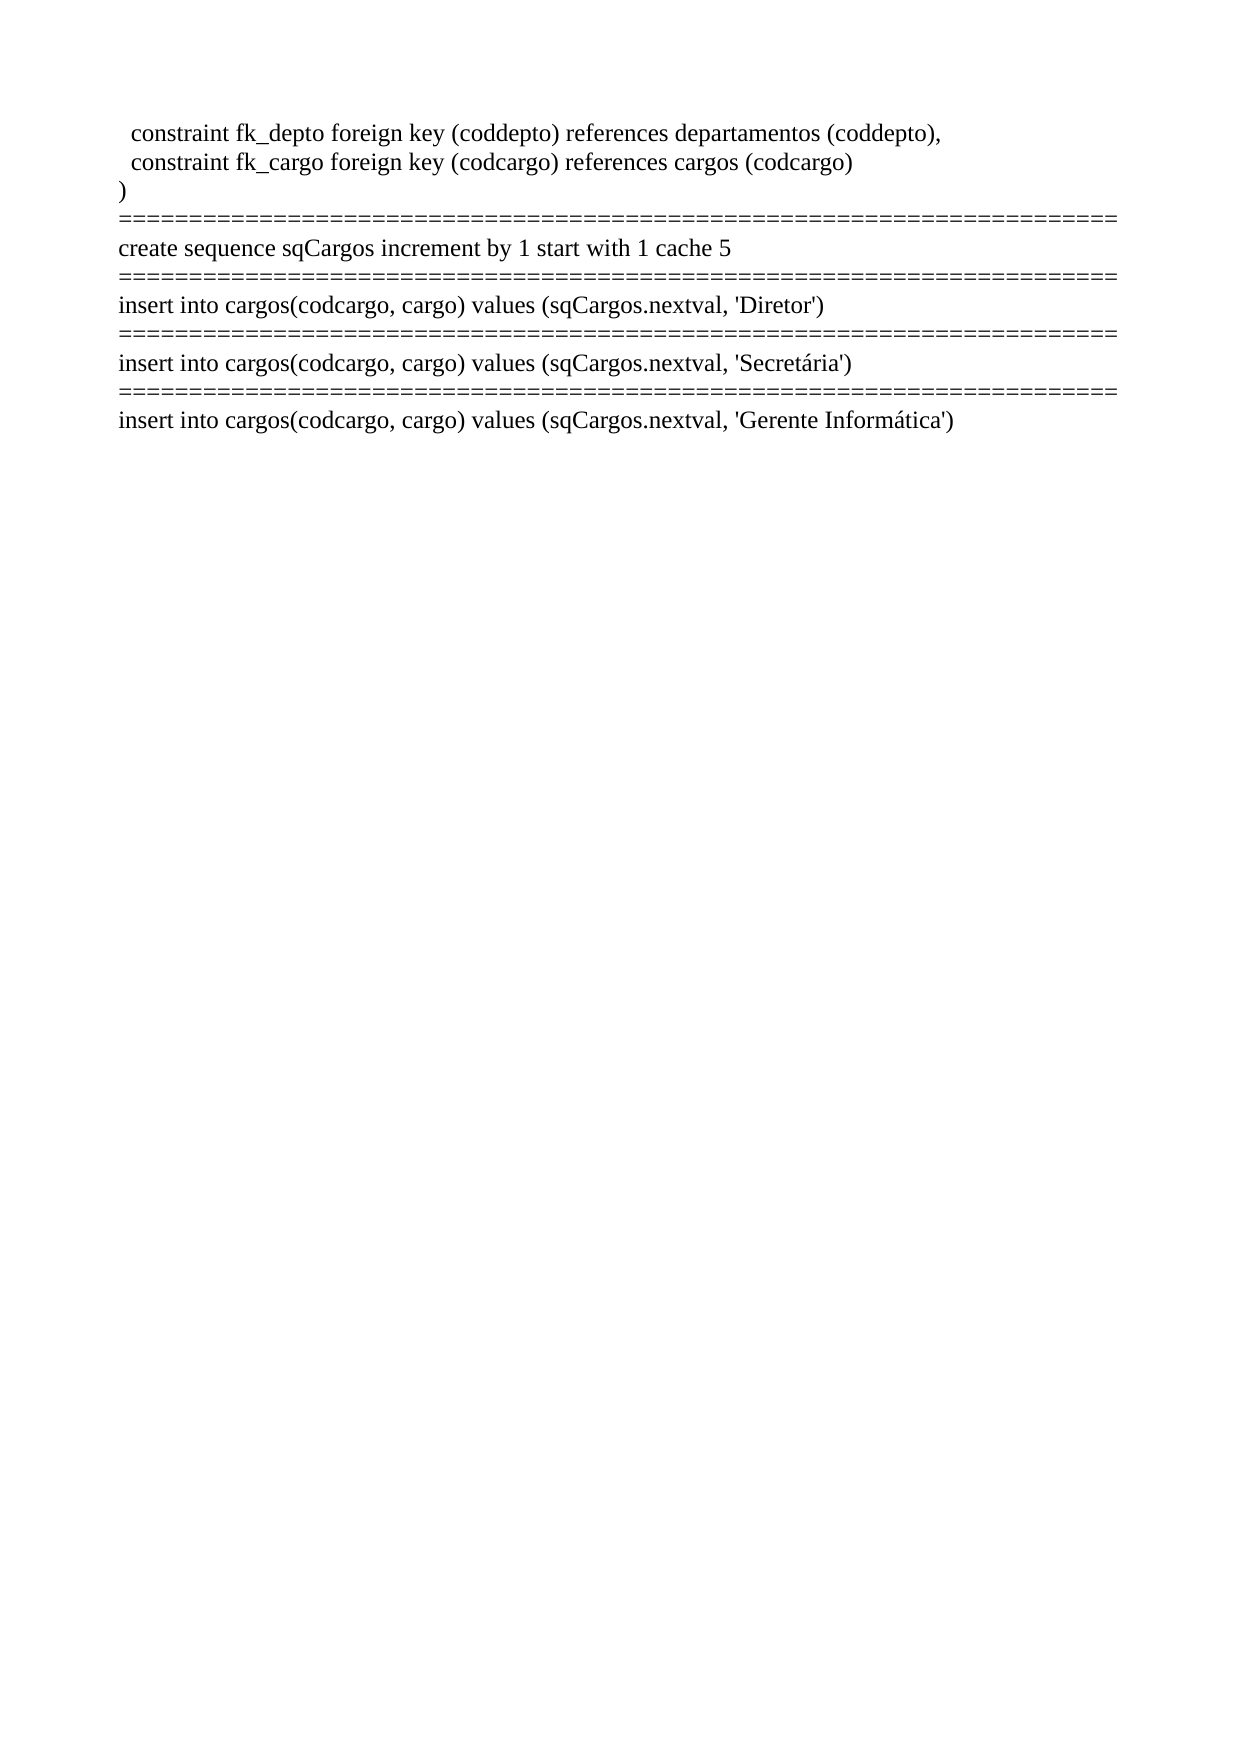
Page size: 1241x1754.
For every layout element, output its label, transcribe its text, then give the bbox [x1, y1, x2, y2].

text constraint fk_cargo foreign key (codcargo) references cargos (codcargo) [118, 147, 1122, 176]
text insert into cargos(codcargo, cargo) values (sqCargos.nextval, 'Secretária') [118, 348, 1122, 377]
text ======================================================================= [118, 204, 1122, 233]
text ) [118, 176, 1122, 204]
text ======================================================================= [118, 319, 1122, 348]
text insert into cargos(codcargo, cargo) values (sqCargos.nextval, 'Diretor') [118, 291, 1122, 319]
text ======================================================================= [118, 262, 1122, 291]
text create sequence sqCargos increment by 1 start with 1 cache 5 [118, 233, 1122, 262]
text insert into cargos(codcargo, cargo) values (sqCargos.nextval, 'Gerente Informática') [118, 406, 1122, 434]
text ======================================================================= [118, 377, 1122, 406]
text constraint fk_depto foreign key (coddepto) references departamentos (coddepto), [118, 118, 1122, 147]
